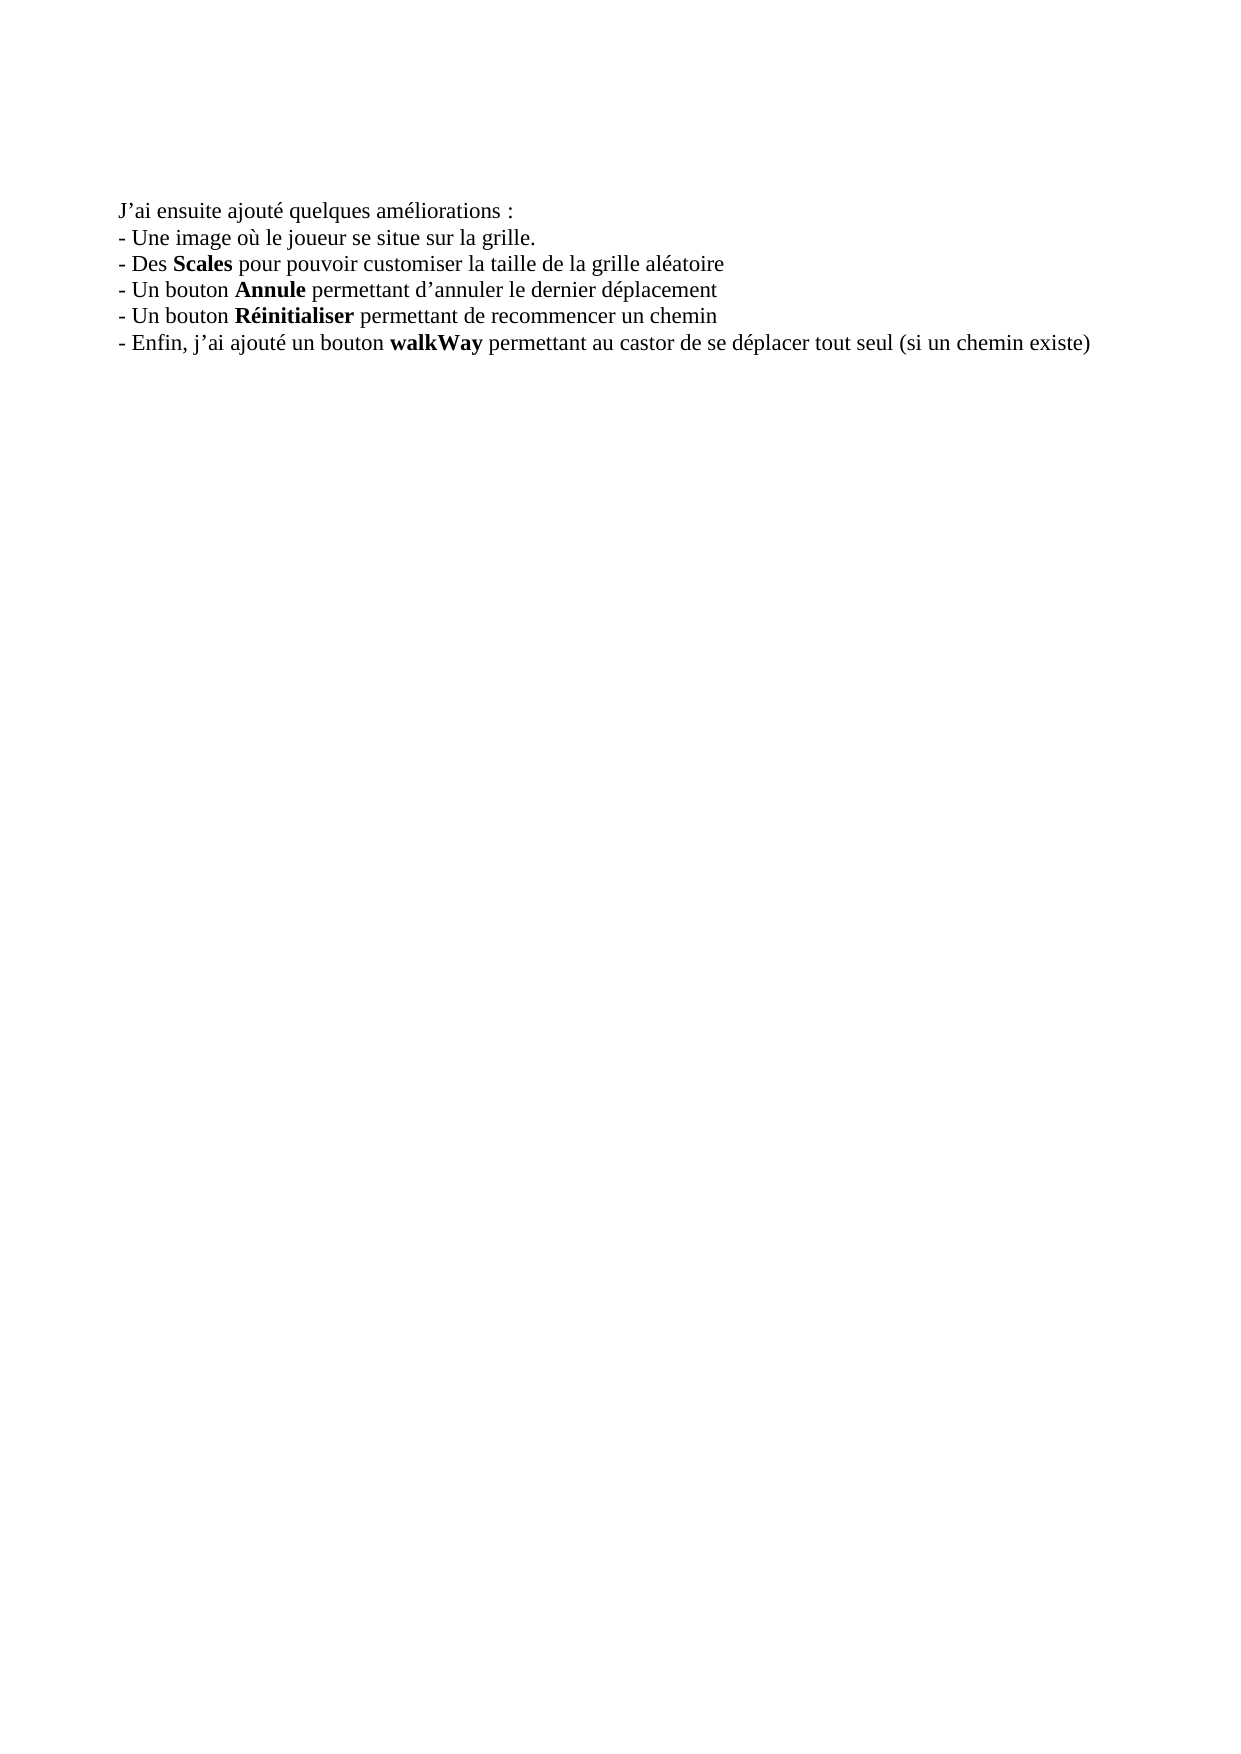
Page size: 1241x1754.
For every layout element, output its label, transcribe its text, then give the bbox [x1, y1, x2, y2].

text - Un bouton Annule permettant d’annuler le dernier déplacement [118, 276, 1122, 303]
text - Enfin, j’ai ajouté un bouton walkWay permettant au castor de se déplacer tout seul (si un chemin existe) [118, 329, 1122, 355]
text J’ai ensuite ajouté quelques améliorations : [118, 197, 1122, 223]
text - Des Scales pour pouvoir customiser la taille de la grille aléatoire [118, 250, 1122, 276]
text - Un bouton Réinitialiser permettant de recommencer un chemin [118, 303, 1122, 329]
text - Une image où le joueur se situe sur la grille. [118, 223, 1122, 250]
